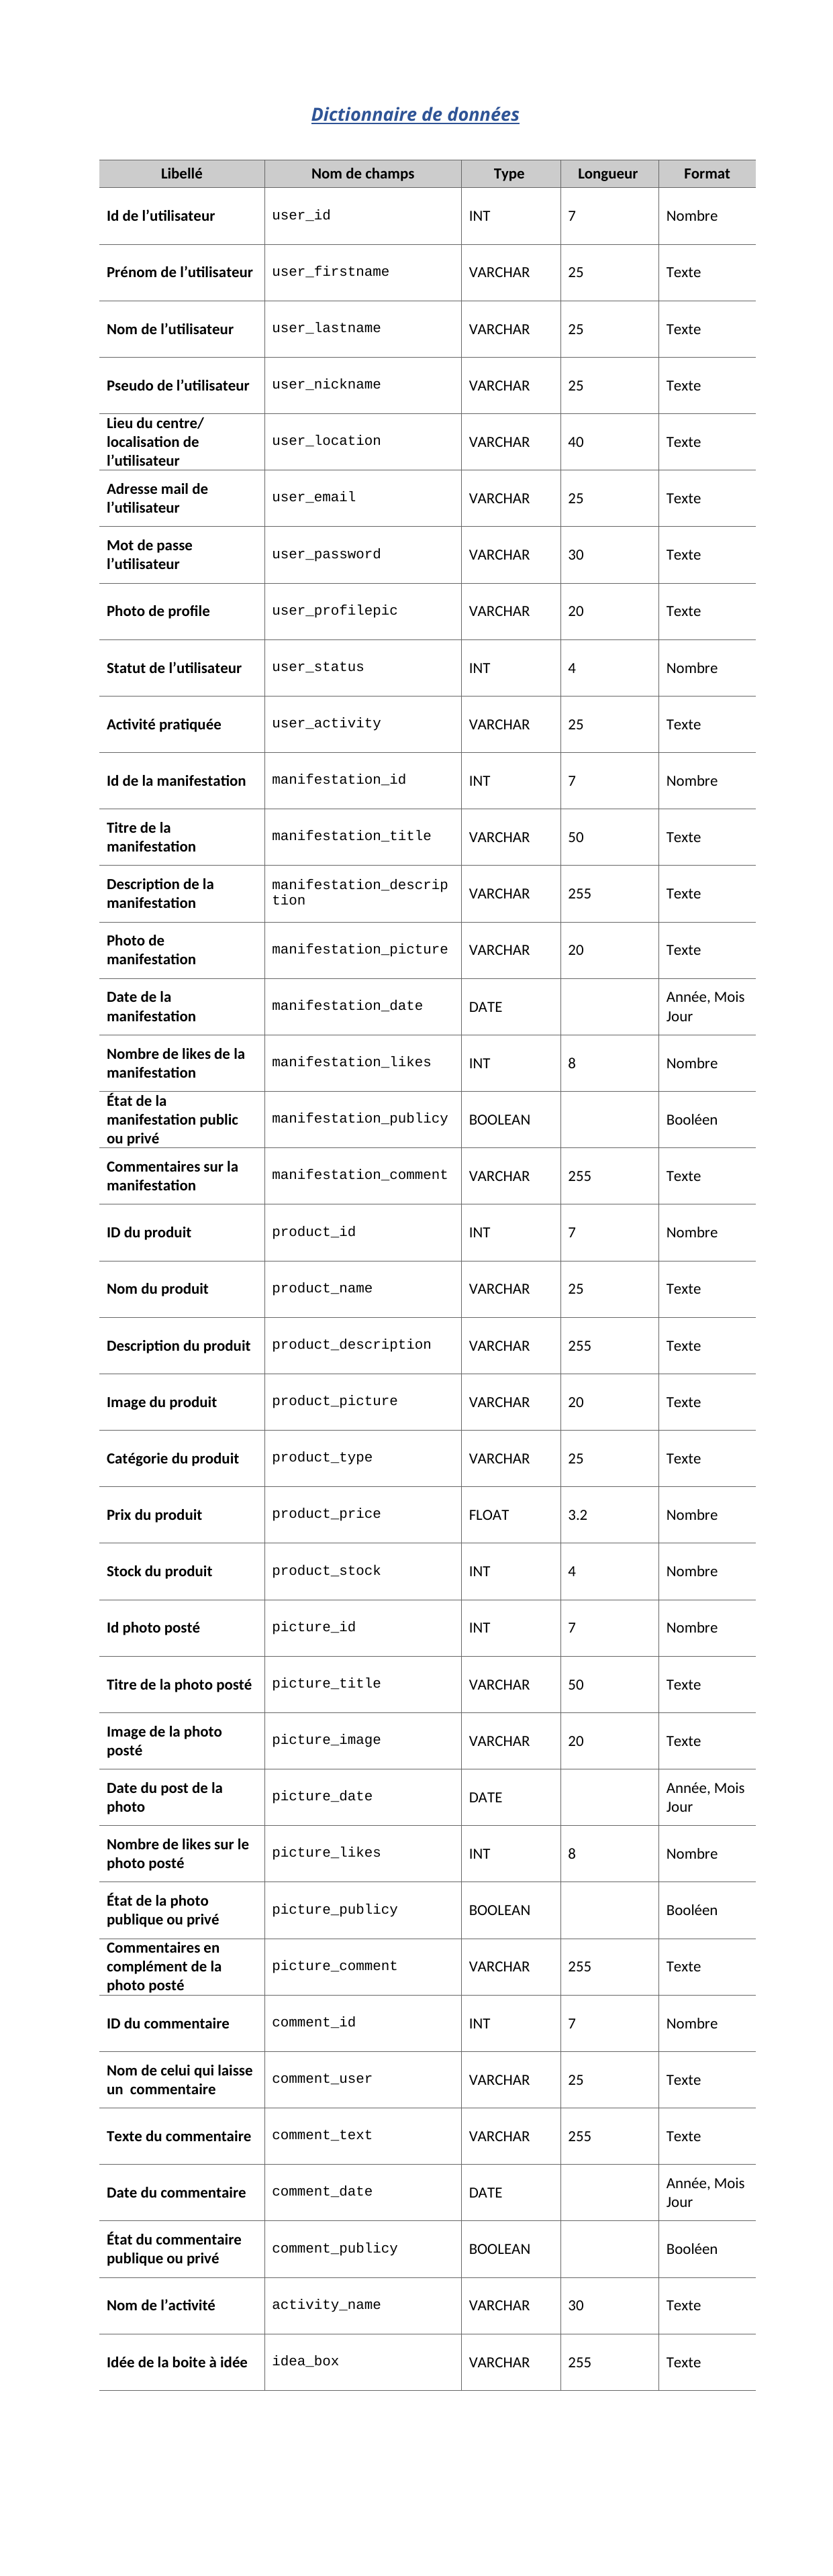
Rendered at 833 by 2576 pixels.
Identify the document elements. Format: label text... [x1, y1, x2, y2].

table_cell 50 [561, 809, 658, 865]
table_cell VARCHAR [462, 1431, 560, 1486]
table_cell comment_date [265, 2165, 461, 2220]
table_cell Catégorie du produit [99, 1431, 264, 1486]
table_cell Nom de celui qui laisse un commentaire [99, 2052, 264, 2108]
table_cell VARCHAR [462, 2052, 560, 2108]
table_cell manifestation_title [265, 809, 461, 865]
table_cell user_profilepic [265, 584, 461, 639]
table_cell Nombre de likes de la manifestation [99, 1035, 264, 1091]
table_cell comment_user [265, 2052, 461, 2108]
table_cell manifestation_picture [265, 923, 461, 978]
table_cell VARCHAR [462, 1318, 560, 1374]
table_cell manifestation_comment [265, 1148, 461, 1204]
table_cell Activité pratiquée [99, 697, 264, 752]
table_cell Nom de l’activité [99, 2278, 264, 2334]
table_cell product_id [265, 1204, 461, 1260]
table_cell Nombre [659, 1996, 756, 2051]
table_cell 25 [561, 301, 658, 357]
table_cell Statut de l’utilisateur [99, 640, 264, 696]
table_cell Description de la manifestation [99, 866, 264, 921]
table_cell Nombre de likes sur le photo posté [99, 1826, 264, 1882]
table_cell Texte [659, 1261, 756, 1317]
table_cell INT [462, 1543, 560, 1599]
table_cell Texte [659, 1148, 756, 1204]
table_cell Image de la photo posté [99, 1713, 264, 1769]
table_cell VARCHAR [462, 301, 560, 357]
table_cell 255 [561, 1939, 658, 1995]
table_cell 50 [561, 1657, 658, 1712]
table_cell VARCHAR [462, 414, 560, 470]
table_cell Texte [659, 697, 756, 752]
table_cell 20 [561, 584, 658, 639]
table_cell Texte [659, 2108, 756, 2164]
table_cell Texte [659, 1318, 756, 1374]
table_cell user_status [265, 640, 461, 696]
table_header Nom de champs [265, 160, 461, 187]
table_cell INT [462, 1826, 560, 1882]
table_cell INT [462, 1204, 560, 1260]
table_cell Texte [659, 245, 756, 301]
table_cell DATE [462, 979, 560, 1035]
table_cell manifestation_likes [265, 1035, 461, 1091]
table_cell Nombre [659, 188, 756, 244]
table_cell Texte [659, 2278, 756, 2334]
table_cell Texte [659, 301, 756, 357]
table_cell VARCHAR [462, 1261, 560, 1317]
table_cell ID du commentaire [99, 1996, 264, 2051]
table_cell Texte [659, 358, 756, 413]
table_cell 255 [561, 2334, 658, 2390]
table_cell [561, 1092, 658, 1147]
table_cell Stock du produit [99, 1543, 264, 1599]
table_cell Texte [659, 2334, 756, 2390]
table_cell 7 [561, 1996, 658, 2051]
table_cell BOOLEAN [462, 1882, 560, 1938]
table_cell VARCHAR [462, 809, 560, 865]
table_cell [561, 1882, 658, 1938]
table_cell Texte [659, 2052, 756, 2108]
table_cell picture_title [265, 1657, 461, 1712]
table_cell picture_date [265, 1769, 461, 1825]
table_cell Texte [659, 866, 756, 921]
table_cell Image du produit [99, 1374, 264, 1430]
table_cell État de la manifestation public ou privé [99, 1092, 264, 1147]
table_cell user_activity [265, 697, 461, 752]
table_cell Texte [659, 923, 756, 978]
table_cell manifestation_date [265, 979, 461, 1035]
table_cell Texte [659, 809, 756, 865]
table_cell Texte du commentaire [99, 2108, 264, 2164]
table_cell user_location [265, 414, 461, 470]
table_cell 7 [561, 188, 658, 244]
table_cell Année, Mois Jour [659, 979, 756, 1035]
table_cell 25 [561, 358, 658, 413]
table_cell VARCHAR [462, 866, 560, 921]
table_cell idea_box [265, 2334, 461, 2390]
table_cell 30 [561, 2278, 658, 2334]
table_cell INT [462, 1996, 560, 2051]
table_cell comment_text [265, 2108, 461, 2164]
table_cell Id de la manifestation [99, 753, 264, 809]
table_cell VARCHAR [462, 584, 560, 639]
table_cell Description du produit [99, 1318, 264, 1374]
table_cell Adresse mail de l’utilisateur [99, 470, 264, 526]
table_cell 7 [561, 1600, 658, 1656]
table_cell 25 [561, 1431, 658, 1486]
table_cell VARCHAR [462, 923, 560, 978]
table_cell comment_publicy [265, 2221, 461, 2277]
table_cell Texte [659, 414, 756, 470]
table_cell product_description [265, 1318, 461, 1374]
table_cell Commentaires sur la manifestation [99, 1148, 264, 1204]
table_header Type [462, 160, 560, 187]
table_cell product_name [265, 1261, 461, 1317]
table_cell VARCHAR [462, 527, 560, 582]
table_cell user_id [265, 188, 461, 244]
table_cell user_password [265, 527, 461, 582]
table_cell Pseudo de l’utilisateur [99, 358, 264, 413]
table_cell 40 [561, 414, 658, 470]
table_cell FLOAT [462, 1487, 560, 1543]
table_cell manifestation_id [265, 753, 461, 809]
table_cell BOOLEAN [462, 1092, 560, 1147]
table_cell picture_publicy [265, 1882, 461, 1938]
table_cell manifestation_description [265, 866, 461, 921]
table_cell picture_id [265, 1600, 461, 1656]
table_cell Nombre [659, 640, 756, 696]
table_cell INT [462, 640, 560, 696]
table_cell 7 [561, 1204, 658, 1260]
table_cell VARCHAR [462, 470, 560, 526]
table_cell 4 [561, 1543, 658, 1599]
table_cell Photo de profile [99, 584, 264, 639]
table_cell INT [462, 1600, 560, 1656]
table_cell [561, 2165, 658, 2220]
table_cell Nombre [659, 1487, 756, 1543]
table_cell INT [462, 753, 560, 809]
table_cell [561, 2221, 658, 2277]
table_cell VARCHAR [462, 1148, 560, 1204]
table_cell manifestation_publicy [265, 1092, 461, 1147]
table_cell Prix du produit [99, 1487, 264, 1543]
table_cell [561, 979, 658, 1035]
table_cell 8 [561, 1826, 658, 1882]
table_cell Texte [659, 470, 756, 526]
table_cell 255 [561, 2108, 658, 2164]
table_header Format [659, 160, 756, 187]
table_cell product_price [265, 1487, 461, 1543]
table_cell VARCHAR [462, 2334, 560, 2390]
table_cell 255 [561, 866, 658, 921]
table_cell Nom de l’utilisateur [99, 301, 264, 357]
table_header Longueur [561, 160, 658, 187]
table_cell Photo de manifestation [99, 923, 264, 978]
table_cell 20 [561, 923, 658, 978]
table_cell DATE [462, 1769, 560, 1825]
table_cell Année, Mois Jour [659, 1769, 756, 1825]
table_cell user_nickname [265, 358, 461, 413]
table_cell VARCHAR [462, 2278, 560, 2334]
table_cell 20 [561, 1374, 658, 1430]
table_cell 30 [561, 527, 658, 582]
subtitle Dictionnaire de données [99, 102, 734, 127]
table_cell Booléen [659, 1092, 756, 1147]
table_cell 25 [561, 245, 658, 301]
table_cell Titre de la photo posté [99, 1657, 264, 1712]
table_cell Prénom de l’utilisateur [99, 245, 264, 301]
table_cell 20 [561, 1713, 658, 1769]
table_cell Nom du produit [99, 1261, 264, 1317]
table_cell 4 [561, 640, 658, 696]
table_cell DATE [462, 2165, 560, 2220]
table_cell 25 [561, 1261, 658, 1317]
table_cell user_firstname [265, 245, 461, 301]
table_cell Lieu du centre/ localisation de l’utilisateur [99, 414, 264, 470]
table_cell comment_id [265, 1996, 461, 2051]
table_cell Nombre [659, 753, 756, 809]
table_cell VARCHAR [462, 358, 560, 413]
table_cell Année, Mois Jour [659, 2165, 756, 2220]
table_cell Id de l’utilisateur [99, 188, 264, 244]
table_cell Texte [659, 584, 756, 639]
table_cell VARCHAR [462, 1713, 560, 1769]
table_cell product_stock [265, 1543, 461, 1599]
table_cell Titre de la manifestation [99, 809, 264, 865]
table_cell 8 [561, 1035, 658, 1091]
table_cell VARCHAR [462, 697, 560, 752]
table_cell Texte [659, 1713, 756, 1769]
table_cell INT [462, 1035, 560, 1091]
table_cell INT [462, 188, 560, 244]
table_cell [561, 1769, 658, 1825]
table_cell Texte [659, 527, 756, 582]
table_cell product_picture [265, 1374, 461, 1430]
table_cell Date de la manifestation [99, 979, 264, 1035]
table_cell BOOLEAN [462, 2221, 560, 2277]
table_cell 25 [561, 470, 658, 526]
table_cell picture_comment [265, 1939, 461, 1995]
table_cell VARCHAR [462, 2108, 560, 2164]
table_cell 255 [561, 1148, 658, 1204]
table_cell 255 [561, 1318, 658, 1374]
table_cell Date du post de la photo [99, 1769, 264, 1825]
table_cell VARCHAR [462, 1374, 560, 1430]
table_cell Booléen [659, 2221, 756, 2277]
table_cell picture_image [265, 1713, 461, 1769]
table_cell 3,2 [561, 1487, 658, 1543]
table_cell VARCHAR [462, 1939, 560, 1995]
table_cell VARCHAR [462, 245, 560, 301]
table_cell Texte [659, 1374, 756, 1430]
table_cell État de la photo publique ou privé [99, 1882, 264, 1938]
table_cell Nombre [659, 1543, 756, 1599]
table_cell VARCHAR [462, 1657, 560, 1712]
table_cell Commentaires en complément de la photo posté [99, 1939, 264, 1995]
table_cell Texte [659, 1431, 756, 1486]
table_cell user_email [265, 470, 461, 526]
table_cell État du commentaire publique ou privé [99, 2221, 264, 2277]
table_cell 25 [561, 2052, 658, 2108]
table_cell Date du commentaire [99, 2165, 264, 2220]
table_cell Mot de passe l’utilisateur [99, 527, 264, 582]
table_cell Nombre [659, 1204, 756, 1260]
table_cell picture_likes [265, 1826, 461, 1882]
table_cell Nombre [659, 1826, 756, 1882]
table_cell Texte [659, 1657, 756, 1712]
table_cell Booléen [659, 1882, 756, 1938]
table_cell Nombre [659, 1035, 756, 1091]
table_cell Id photo posté [99, 1600, 264, 1656]
table_cell activity_name [265, 2278, 461, 2334]
table_cell product_type [265, 1431, 461, 1486]
table_cell Texte [659, 1939, 756, 1995]
table_cell user_lastname [265, 301, 461, 357]
table_header Libellé [99, 160, 264, 187]
table_cell Idée de la boite à idée [99, 2334, 264, 2390]
table_cell ID du produit [99, 1204, 264, 1260]
table_cell 7 [561, 753, 658, 809]
table_cell Nombre [659, 1600, 756, 1656]
table_cell 25 [561, 697, 658, 752]
